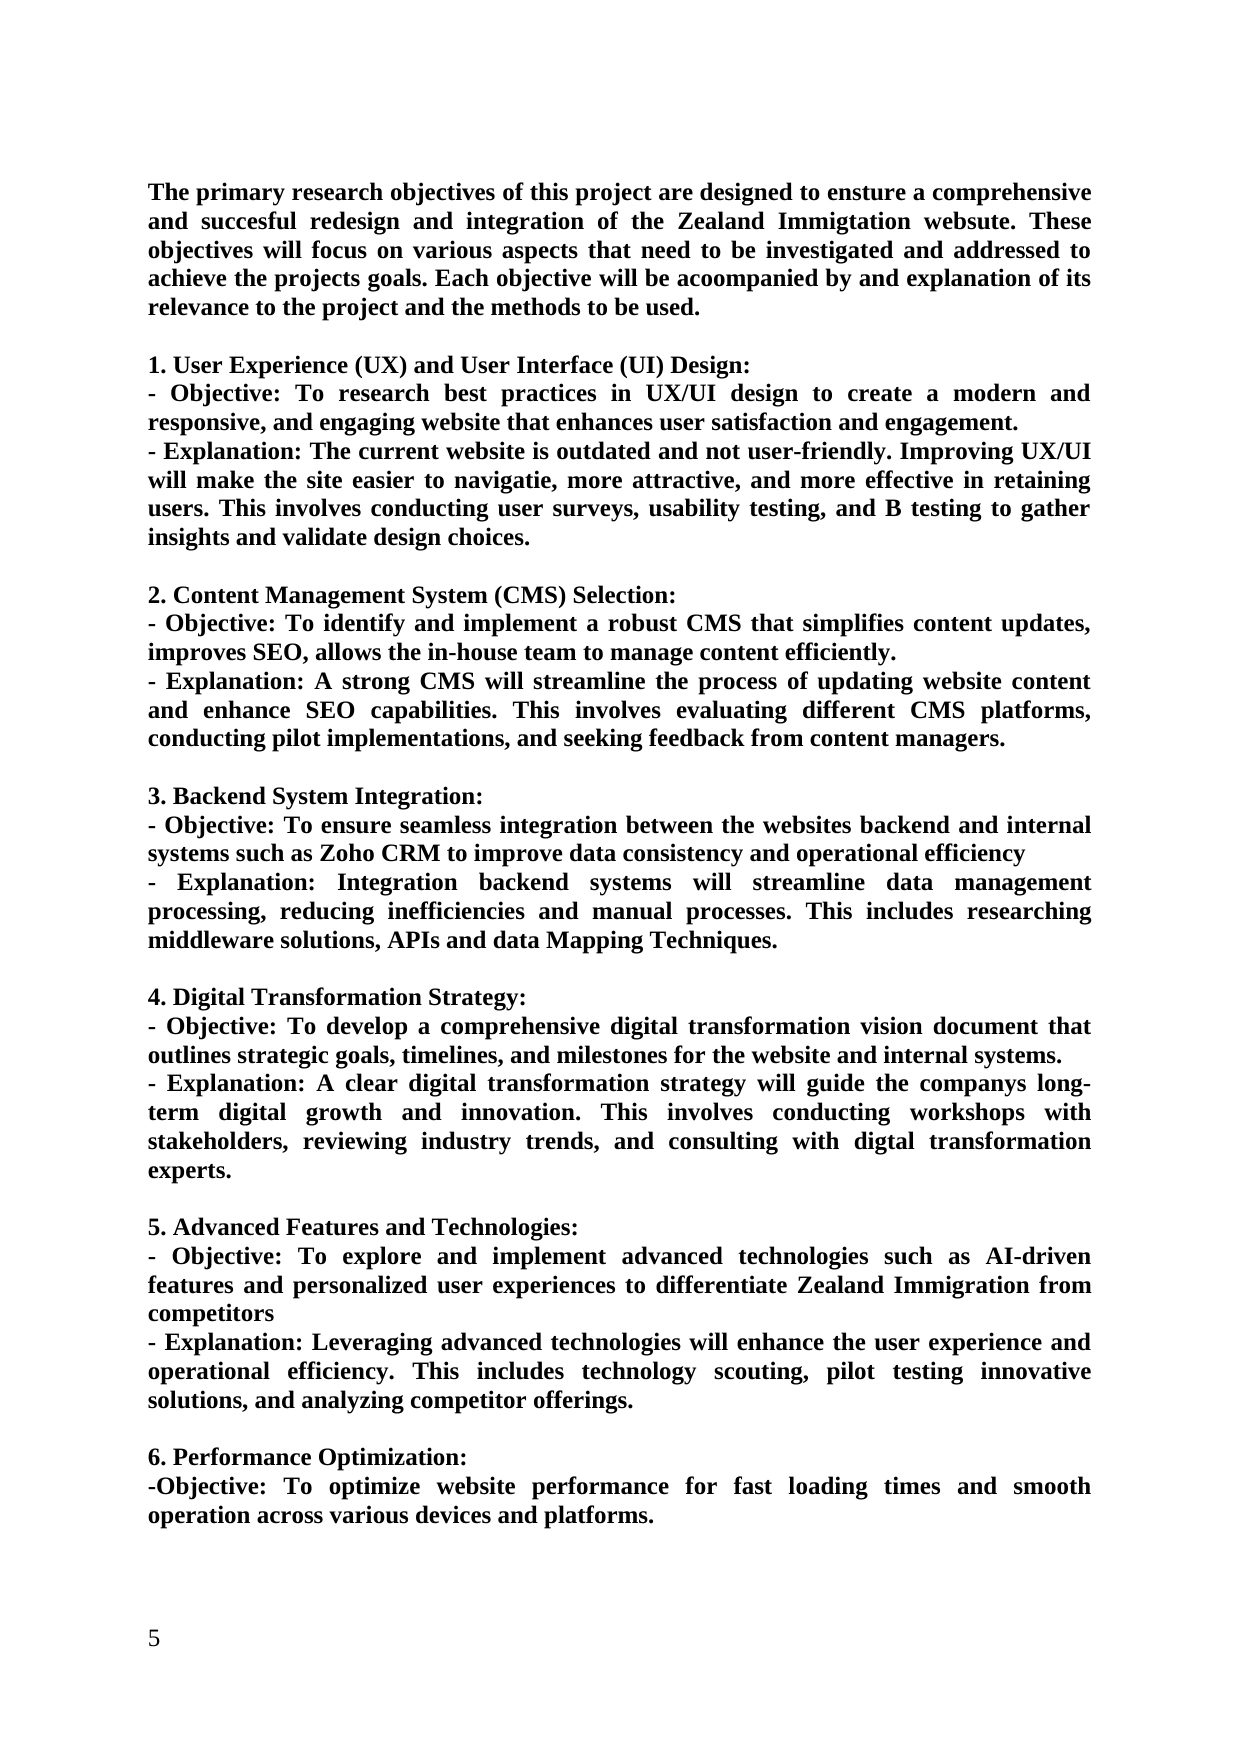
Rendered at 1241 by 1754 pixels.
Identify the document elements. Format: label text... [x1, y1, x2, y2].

text - Objective: To research best practices in UX/UI design to create a modern and responsive, and engaging website that enhances user satisfaction and engagement. [148, 378, 1092, 436]
text - Objective: To develop a comprehensive digital transformation vision document that outlines strategic goals, timelines, and milestones for the website and internal systems. [148, 1011, 1092, 1068]
text -Objective: To optimize website performance for fast loading times and smooth operation across various devices and platforms. [148, 1471, 1092, 1528]
text The primary research objectives of this project are designed to ensture a comprehensive and succesful redesign and integration of the Zealand Immigtation websute. These objectives will focus on various aspects that need to be investigated and addressed to achieve the projects goals. Each objective will be acoompanied by and explanation of its relevance to the project and the methods to be used. [148, 177, 1092, 321]
text - Explanation: A strong CMS will streamline the process of updating website content and enhance SEO capabilities. This involves evaluating different CMS platforms, conducting pilot implementations, and seeking feedback from content managers. [148, 666, 1092, 752]
text 2. Content Management System (CMS) Selection: [148, 580, 1092, 608]
text 4. Digital Transformation Strategy: [148, 982, 1092, 1011]
text - Objective: To identify and implement a robust CMS that simplifies content updates, improves SEO, allows the in-house team to manage content efficiently. [148, 608, 1092, 666]
text 6. Performance Optimization: [148, 1442, 1092, 1471]
text 3. Backend System Integration: [148, 781, 1092, 810]
text 5. Advanced Features and Technologies: [148, 1212, 1092, 1241]
text - Objective: To ensure seamless integration between the websites backend and internal systems such as Zoho CRM to improve data consistency and operational efficiency [148, 810, 1092, 867]
text - Explanation: Leveraging advanced technologies will enhance the user experience and operational efficiency. This includes technology scouting, pilot testing innovative solutions, and analyzing competitor offerings. [148, 1327, 1092, 1413]
text - Explanation: Integration backend systems will streamline data management processing, reducing inefficiencies and manual processes. This includes researching middleware solutions, APIs and data Mapping Techniques. [148, 867, 1092, 953]
text - Explanation: The current website is outdated and not user-friendly. Improving UX/UI will make the site easier to navigatie, more attractive, and more effective in retaining users. This involves conducting user surveys, usability testing, and B testing to gather insights and validate design choices. [148, 436, 1092, 551]
text - Explanation: A clear digital transformation strategy will guide the companys long-term digital growth and innovation. This involves conducting workshops with stakeholders, reviewing industry trends, and consulting with digtal transformation experts. [148, 1068, 1092, 1183]
text - Objective: To explore and implement advanced technologies such as AI-driven features and personalized user experiences to differentiate Zealand Immigration from competitors [148, 1241, 1092, 1327]
text 1. User Experience (UX) and User Interface (UI) Design: [148, 350, 1092, 378]
